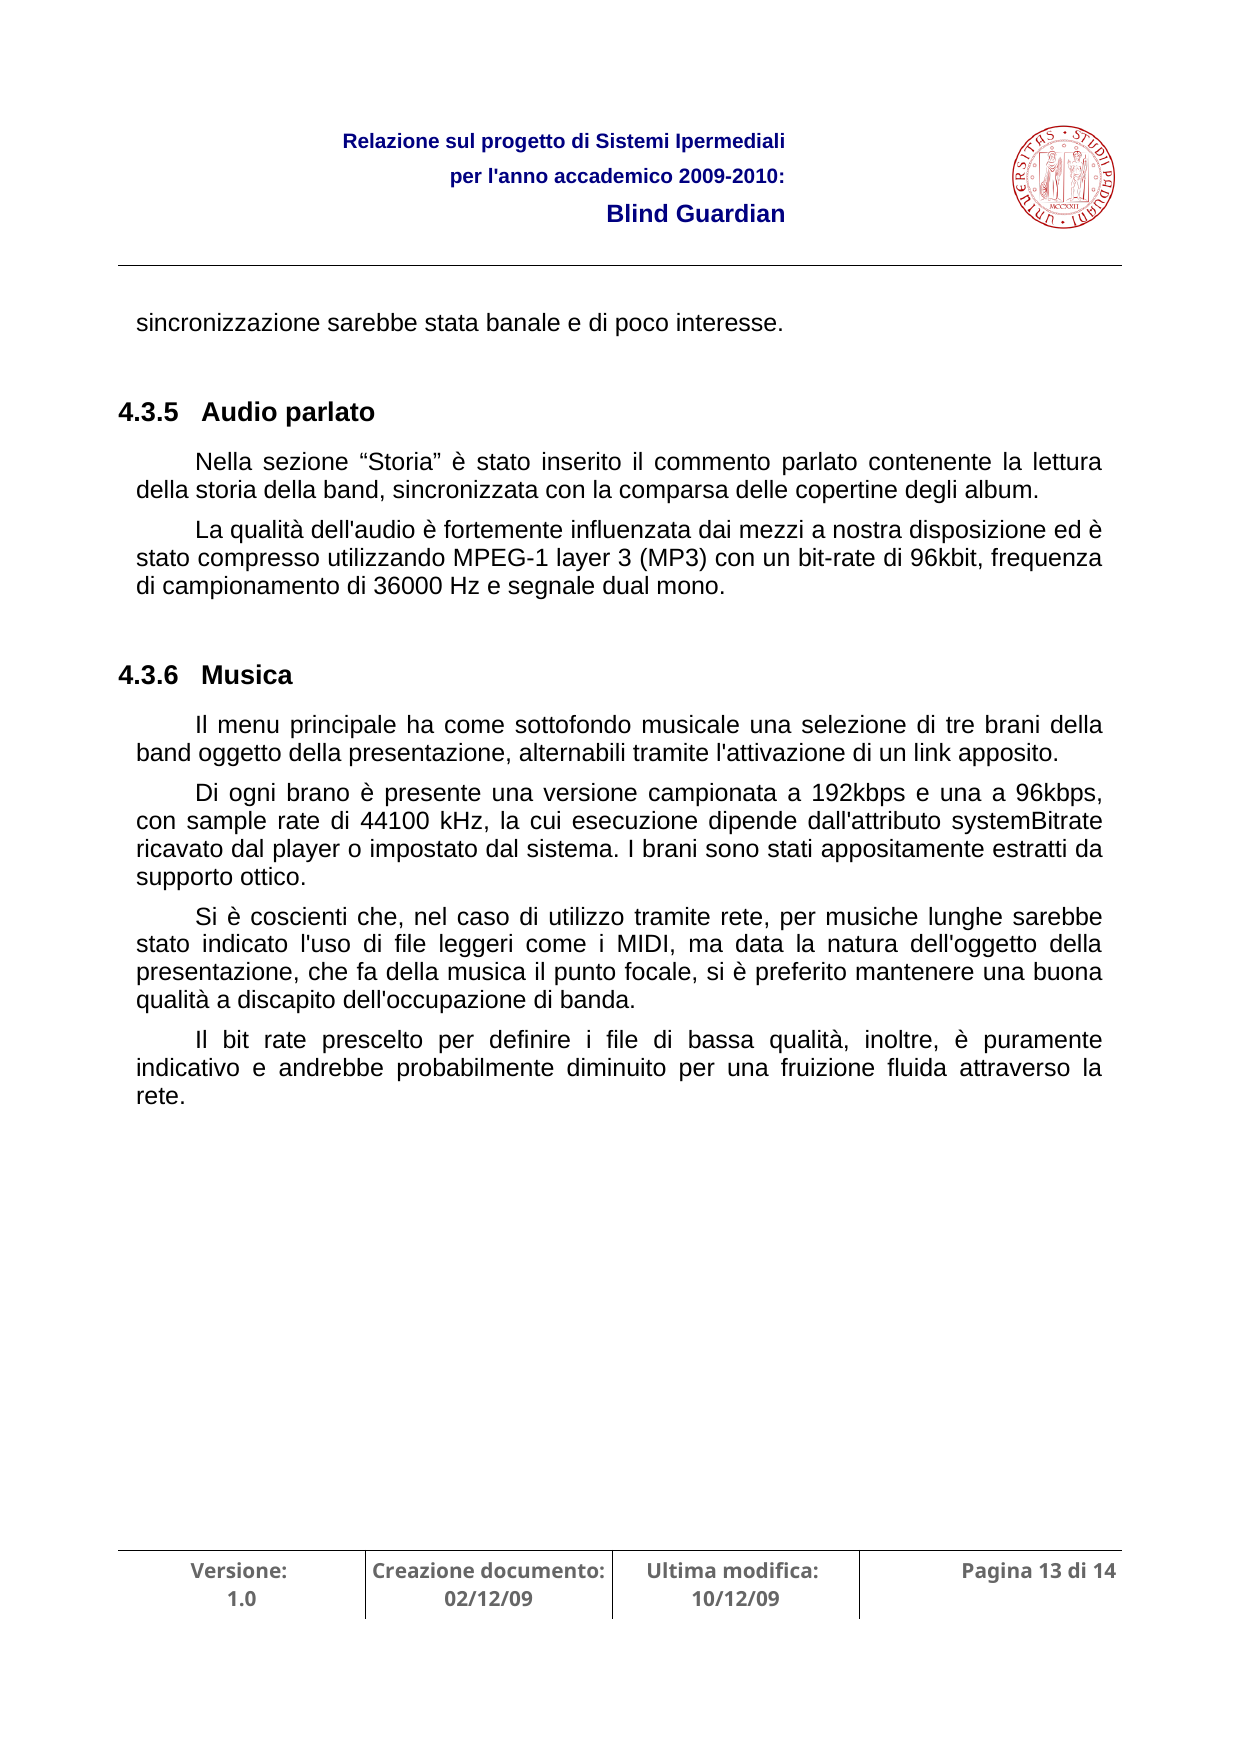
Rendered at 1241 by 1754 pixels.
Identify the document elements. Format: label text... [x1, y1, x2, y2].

subtitle Audio parlato [118, 397, 1122, 427]
text sincronizzazione sarebbe stata banale e di poco interesse. [136, 309, 1104, 337]
text Il bit rate prescelto per definire i file di bassa qualità, inoltre, è puramente indicativo e andrebbe probabilmente diminuito per una fruizione fluida attraverso la rete. [136, 1026, 1104, 1110]
text Il menu principale ha come sottofondo musicale una selezione di tre brani della band oggetto della presentazione, alternabili tramite l'attivazione di un link apposito. [136, 711, 1104, 767]
text Nella sezione “Storia” è stato inserito il commento parlato contenente la lettura della storia della band, sincronizzata con la comparsa delle copertine degli album. [136, 448, 1104, 504]
text Si è coscienti che, nel caso di utilizzo tramite rete, per musiche lunghe sarebbe stato indicato l'uso di file leggeri come i MIDI, ma data la natura dell'oggetto della presentazione, che fa della musica il punto focale, si è preferito mantenere una buona qualità a discapito dell'occupazione di banda. [136, 902, 1104, 1014]
picture [1010, 123, 1117, 231]
text Di ogni brano è presente una versione campionata a 192kbps e una a 96kbps, con sample rate di 44100 kHz, la cui esecuzione dipende dall'attributo systemBitrate ricavato dal player o impostato dal sistema. I brani sono stati appositamente estratti da supporto ottico. [136, 779, 1104, 891]
subtitle Musica [118, 660, 1122, 690]
text La qualità dell'audio è fortemente influenzata dai mezzi a nostra disposizione ed è stato compresso utilizzando MPEG-1 layer 3 (MP3) con un bit-rate di 96kbit, frequenza di campionamento di 36000 Hz e segnale dual mono. [136, 516, 1104, 599]
